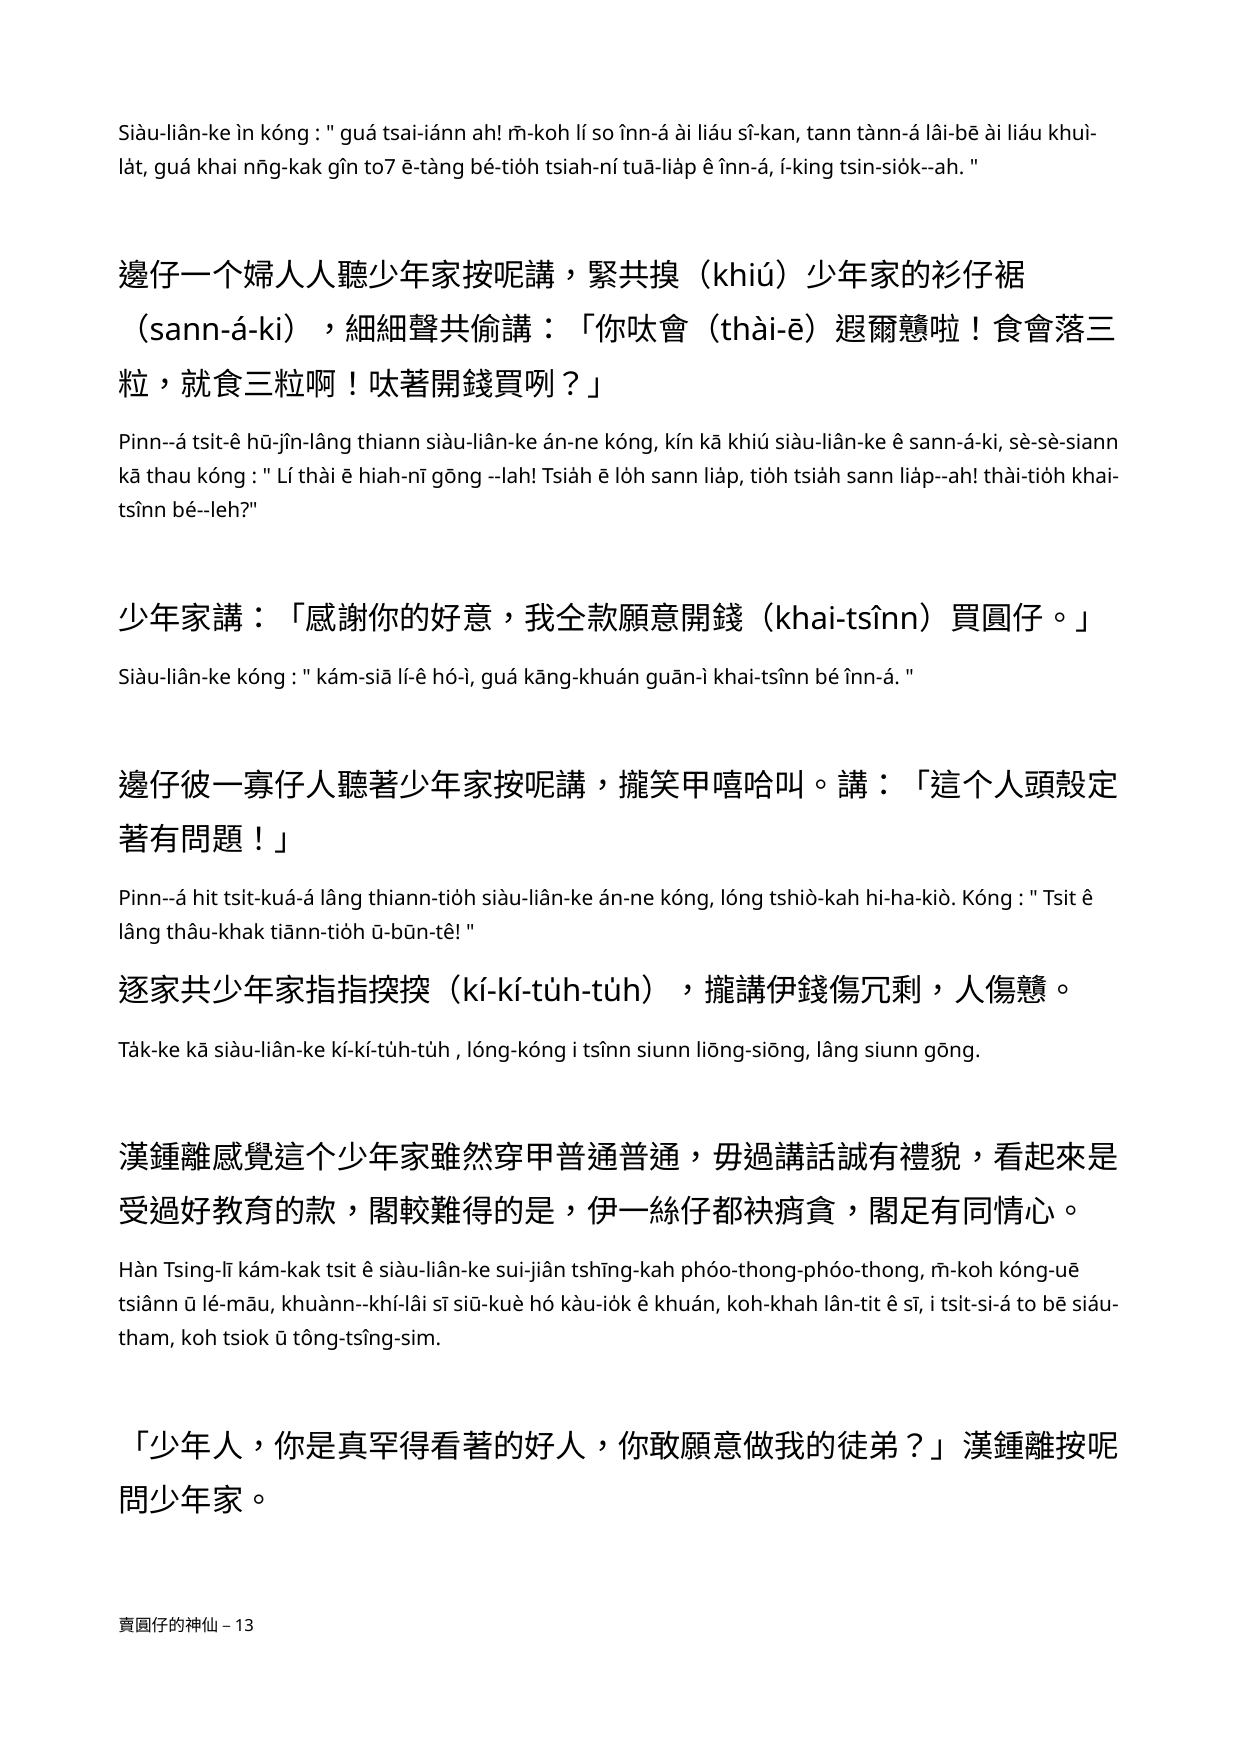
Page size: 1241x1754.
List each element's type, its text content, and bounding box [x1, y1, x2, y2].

text 邊仔一个婦人人聽少年家按呢講，緊共搝（khiú）少年家的衫仔裾（sann-á-ki），細細聲共偷講：「你呔會（thài-ē）遐爾戇啦！食會落三粒，就食三粒啊！呔著開錢買咧？」 [118, 250, 1122, 404]
text 逐家共少年家指指揬揬（kí-kí-tu̍h-tu̍h），攏講伊錢傷冗剩，人傷戇。 [118, 966, 1122, 1011]
text Ta̍k-ke kā siàu-liân-ke kí-kí-tu̍h-tu̍h , lóng-kóng i tsînn siunn liōng-siōng, lâng siunn gōng. [118, 1035, 1122, 1063]
text 邊仔彼一寡仔人聽著少年家按呢講，攏笑甲嘻哈叫。講：「這个人頭殼定著有問題！」 [118, 760, 1122, 859]
text 漢鍾離感覺這个少年家雖然穿甲普通普通，毋過講話誠有禮貌，看起來是受過好教育的款，閣較難得的是，伊一絲仔都袂痟貪，閣足有同情心。 [118, 1132, 1122, 1232]
text Siàu-liân-ke ìn kóng : " guá tsai-iánn ah! m̄-koh lí so înn-á ài liáu sî-kan, tann tànn-á lâi-bē ài liáu khuì-la̍t, guá khai nn̄g-kak gîn to7 ē-tàng bé-tio̍h tsiah-ní tuā-lia̍p ê înn-á, í-king tsin-sio̍k--ah. " [118, 118, 1122, 181]
text 「少年人，你是真罕得看著的好人，你敢願意做我的徒弟？」漢鍾離按呢問少年家。 [118, 1421, 1122, 1521]
text Pinn--á hit tsi̍t-kuá-á lâng thiann-tio̍h siàu-liân-ke án-ne kóng, lóng tshiò-kah hi-ha-kiò. Kóng : " Tsit ê lâng thâu-khak tiānn-tio̍h ū-būn-tê! " [118, 883, 1122, 945]
text Hàn Tsing-lī kám-kak tsit ê siàu-liân-ke sui-jiân tshīng-kah phóo-thong-phóo-thong, m̄-koh kóng-uē tsiânn ū lé-māu, khuànn--khí-lâi sī siū-kuè hó kàu-io̍k ê khuán, koh-khah lân-tit ê sī, i tsi̍t-si-á to bē siáu-tham, koh tsiok ū tông-tsîng-sim. [118, 1255, 1122, 1352]
text Pinn--á tsi̍t-ê hū-jîn-lâng thiann siàu-liân-ke án-ne kóng, kín kā khiú siàu-liân-ke ê sann-á-ki, sè-sè-siann kā thau kóng : " Lí thài ē hiah-nī gōng --lah! Tsia̍h ē lo̍h sann lia̍p, tio̍h tsia̍h sann lia̍p--ah! thài-tio̍h khai-tsînn bé--leh?" [118, 427, 1122, 524]
text Siàu-liân-ke kóng : " kám-siā lí-ê hó-ì, guá kāng-khuán guān-ì khai-tsînn bé înn-á. " [118, 662, 1122, 691]
text 少年家講：「感謝你的好意，我仝款願意開錢（khai-tsînn）買圓仔。」 [118, 593, 1122, 639]
